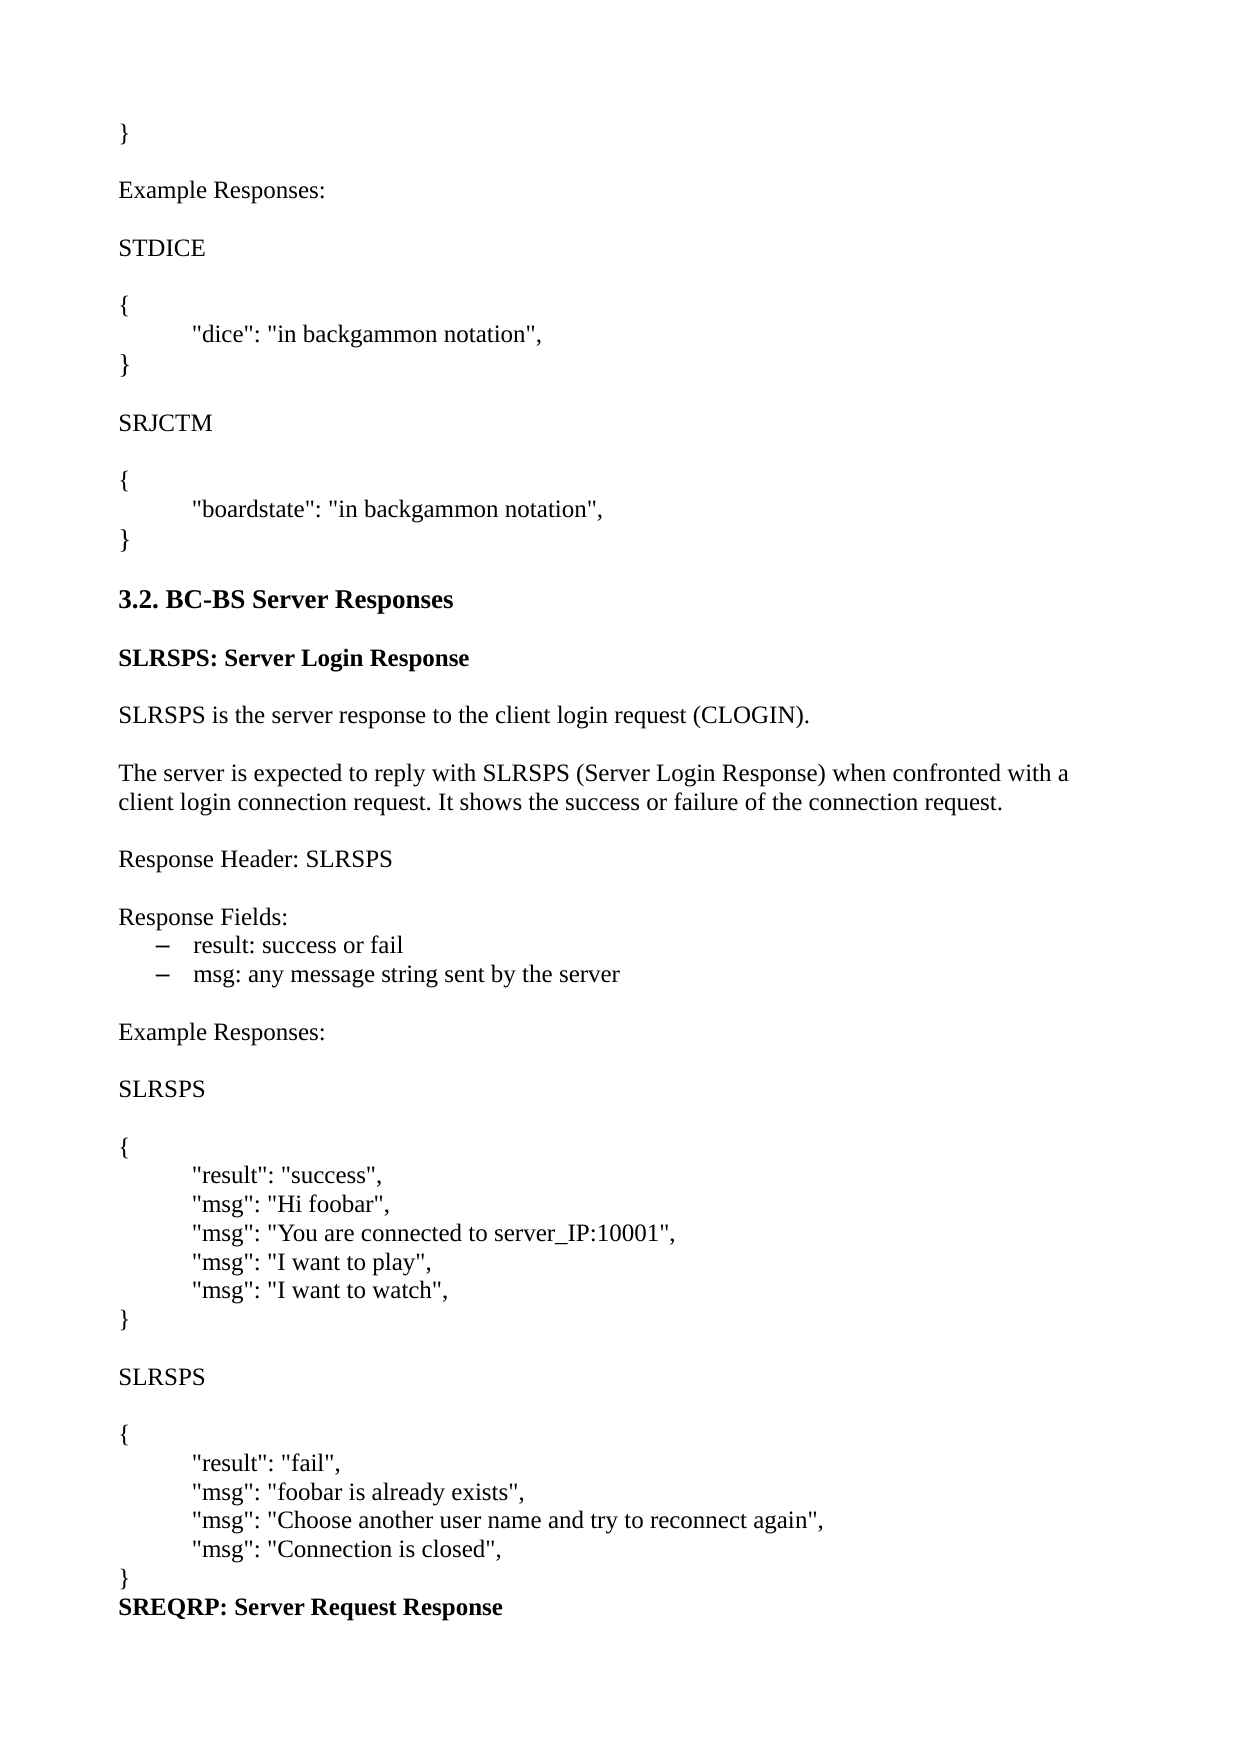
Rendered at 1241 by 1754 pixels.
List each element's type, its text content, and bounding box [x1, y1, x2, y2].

text } [118, 523, 1122, 554]
text 3.2. BC-BS Server Responses [118, 583, 1122, 614]
text "dice": "in backgammon notation", [118, 319, 1122, 348]
text The server is expected to reply with SLRSPS (Server Login Response) when confronted with a client login connection request. It shows the success or failure of the connection request. [118, 758, 1122, 815]
text SREQRP: Server Request Response [118, 1592, 1122, 1620]
text } [118, 1304, 1122, 1333]
text } [118, 348, 1122, 379]
text SLRSPS [118, 1074, 1122, 1103]
text SRJCTM [118, 408, 1122, 437]
text Response Fields: [118, 902, 1122, 930]
text "msg": "foobar is already exists", [118, 1477, 1122, 1505]
text { [118, 1132, 1122, 1160]
text { [118, 291, 1122, 319]
text SLRSPS [118, 1362, 1122, 1390]
text "boardstate": "in backgammon notation", [118, 494, 1122, 523]
text "result": "success", [118, 1160, 1122, 1189]
text SLRSPS: Server Login Response [118, 643, 1122, 672]
text } [118, 1563, 1122, 1592]
text SLRSPS is the server response to the client login request (CLOGIN). [118, 700, 1122, 729]
text "msg": "You are connected to server_IP:10001", [118, 1218, 1122, 1247]
list result: success or fail [156, 930, 1122, 959]
text { [118, 466, 1122, 494]
text Example Responses: [118, 176, 1122, 204]
list msg: any message string sent by the server [156, 959, 1122, 988]
text "result": "fail", [118, 1448, 1122, 1477]
text Example Responses: [118, 1017, 1122, 1045]
text Response Header: SLRSPS [118, 844, 1122, 873]
text "msg": "I want to play", [118, 1247, 1122, 1275]
text STDICE [118, 233, 1122, 262]
text "msg": "I want to watch", [118, 1275, 1122, 1304]
text } [118, 118, 1122, 147]
text "msg": "Choose another user name and try to reconnect again", [118, 1505, 1122, 1534]
text { [118, 1419, 1122, 1448]
text "msg": "Hi foobar", [118, 1189, 1122, 1218]
text "msg": "Connection is closed", [118, 1534, 1122, 1563]
